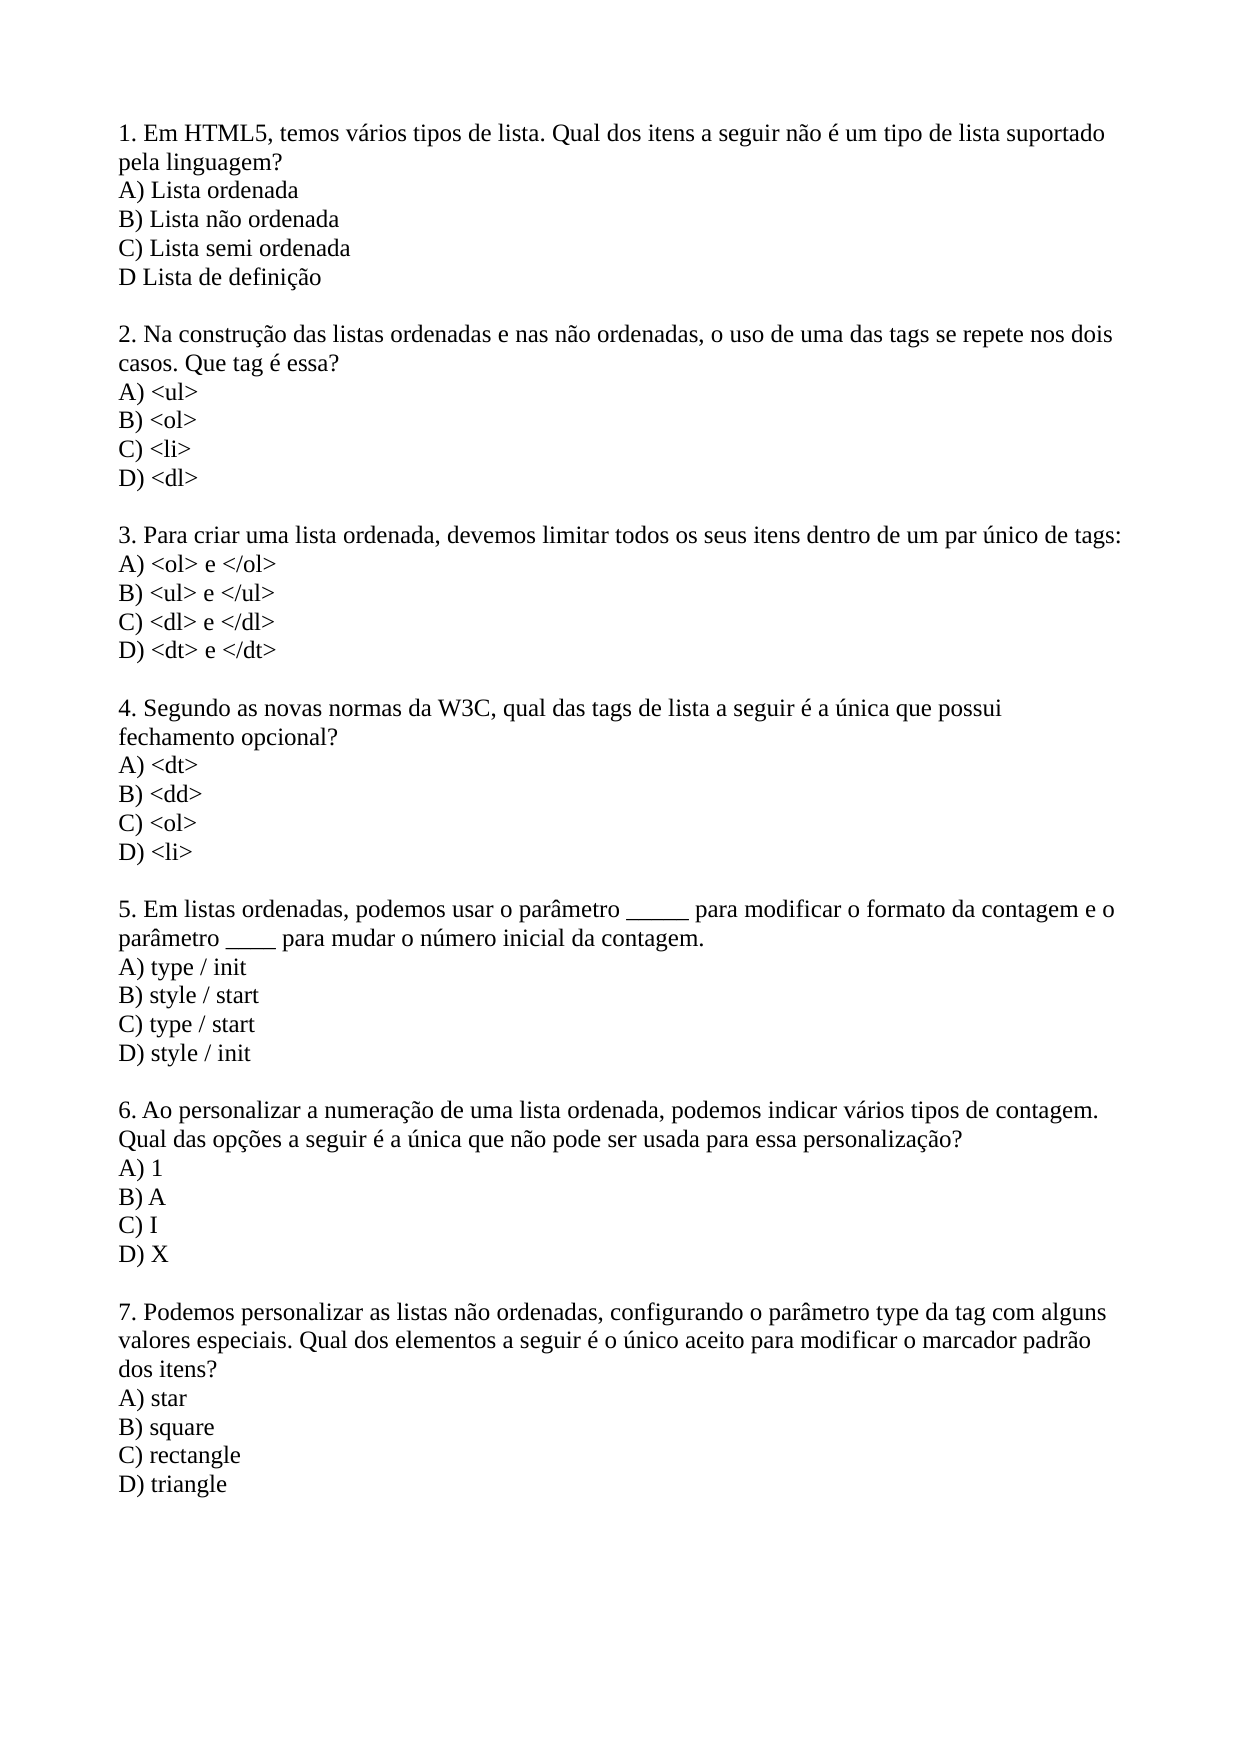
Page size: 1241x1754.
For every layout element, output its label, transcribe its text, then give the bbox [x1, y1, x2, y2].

text D) <dl> [118, 463, 1122, 492]
text B) square [118, 1412, 1122, 1441]
text 7. Podemos personalizar as listas não ordenadas, configurando o parâmetro type da tag com alguns valores especiais. Qual dos elementos a seguir é o único aceito para modificar o marcador padrão dos itens? [118, 1297, 1122, 1383]
text D Lista de definição [118, 262, 1122, 291]
text C) Lista semi ordenada [118, 233, 1122, 262]
text D) <li> [118, 837, 1122, 866]
text C) <ol> [118, 808, 1122, 837]
text A) 1 [118, 1153, 1122, 1182]
text 2. Na construção das listas ordenadas e nas não ordenadas, o uso de uma das tags se repete nos dois casos. Que tag é essa? [118, 319, 1122, 377]
text B) <dd> [118, 779, 1122, 808]
text D) triangle [118, 1469, 1122, 1498]
text C) rectangle [118, 1441, 1122, 1469]
text A) <ul> [118, 377, 1122, 406]
text B) <ol> [118, 406, 1122, 434]
text 3. Para criar uma lista ordenada, devemos limitar todos os seus itens dentro de um par único de tags: [118, 521, 1122, 549]
text C) <li> [118, 434, 1122, 463]
text D) <dt> e </dt> [118, 636, 1122, 664]
text D) style / init [118, 1038, 1122, 1067]
text B) A [118, 1182, 1122, 1211]
text 6. Ao personalizar a numeração de uma lista ordenada, podemos indicar vários tipos de contagem. Qual das opções a seguir é a única que não pode ser usada para essa personalização? [118, 1096, 1122, 1153]
text A) type / init [118, 952, 1122, 981]
text A) Lista ordenada [118, 176, 1122, 204]
text B) <ul> e </ul> [118, 578, 1122, 607]
text A) star [118, 1383, 1122, 1412]
text 5. Em listas ordenadas, podemos usar o parâmetro _____ para modificar o formato da contagem e o parâmetro ____ para mudar o número inicial da contagem. [118, 894, 1122, 952]
text B) style / start [118, 981, 1122, 1009]
text B) Lista não ordenada [118, 204, 1122, 233]
text A) <ol> e </ol> [118, 549, 1122, 578]
text 1. Em HTML5, temos vários tipos de lista. Qual dos itens a seguir não é um tipo de lista suportado pela linguagem? [118, 118, 1122, 176]
text C) type / start [118, 1009, 1122, 1038]
text 4. Segundo as novas normas da W3C, qual das tags de lista a seguir é a única que possui fechamento opcional? [118, 693, 1122, 751]
text D) X [118, 1239, 1122, 1268]
text A) <dt> [118, 751, 1122, 779]
text C) <dl> e </dl> [118, 607, 1122, 636]
text C) I [118, 1211, 1122, 1239]
